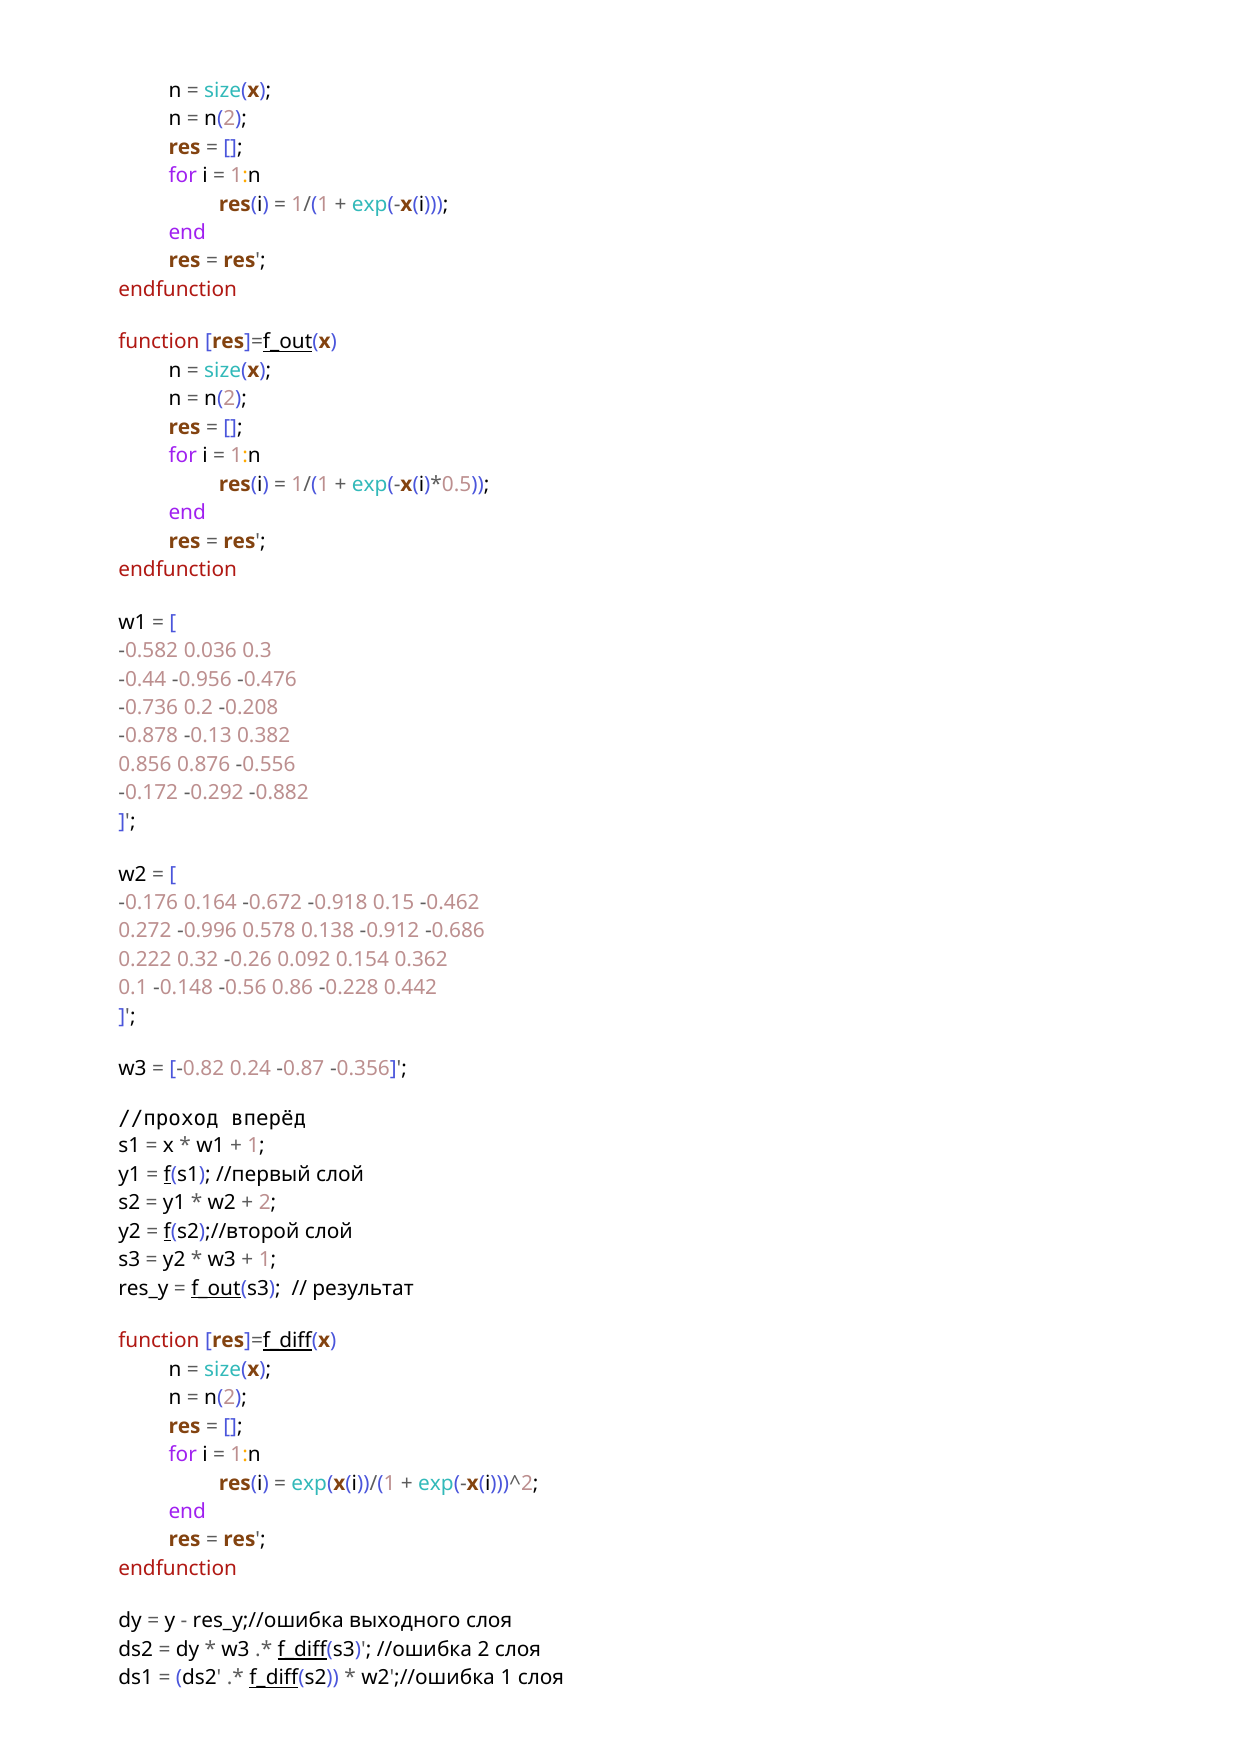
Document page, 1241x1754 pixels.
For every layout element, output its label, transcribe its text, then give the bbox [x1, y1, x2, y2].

text 0.1 -0.148 -0.56 0.86 -0.228 0.442 [118, 972, 1162, 1001]
text res = res'; [118, 246, 1162, 274]
text -0.582 0.036 0.3 [118, 635, 1162, 664]
text ds2 = dy * w3 .* f_diff(s3)'; //ошибка 2 слоя [118, 1634, 1162, 1662]
text res = res'; [118, 1524, 1162, 1553]
text n = n(2); [118, 1382, 1162, 1411]
text function [res]=f_out(x) [118, 327, 1162, 355]
text n = size(x); [118, 355, 1162, 383]
text endfunction [118, 1553, 1162, 1581]
text y1 = f(s1); //первый слой [118, 1159, 1162, 1187]
text for i = 1:n [118, 160, 1162, 189]
text 0.222 0.32 -0.26 0.092 0.154 0.362 [118, 944, 1162, 972]
text endfunction [118, 274, 1162, 302]
text s1 = x * w1 + 1; [118, 1131, 1162, 1159]
text s2 = y1 * w2 + 2; [118, 1187, 1162, 1216]
text w3 = [-0.82 0.24 -0.87 -0.356]'; [118, 1053, 1162, 1082]
text w1 = [ [118, 607, 1162, 635]
text 0.272 -0.996 0.578 0.138 -0.912 -0.686 [118, 916, 1162, 944]
text ds1 = (ds2' .* f_diff(s2)) * w2';//ошибка 1 слоя [118, 1662, 1162, 1691]
text n = size(x); [118, 75, 1162, 103]
text res = []; [118, 132, 1162, 160]
text res = []; [118, 1411, 1162, 1439]
text -0.44 -0.956 -0.476 [118, 664, 1162, 692]
text //проход вперёд [118, 1106, 1162, 1131]
text res(i) = 1/(1 + exp(-x(i))); [118, 189, 1162, 217]
text 0.856 0.876 -0.556 [118, 749, 1162, 777]
text ]'; [118, 1001, 1162, 1029]
text n = size(x); [118, 1354, 1162, 1382]
text res_y = f_out(s3); // результат [118, 1273, 1162, 1301]
text for i = 1:n [118, 440, 1162, 469]
text -0.176 0.164 -0.672 -0.918 0.15 -0.462 [118, 887, 1162, 916]
text dy = y - res_y;//ошибка выходного слоя [118, 1606, 1162, 1634]
text function [res]=f_diff(x) [118, 1325, 1162, 1354]
text res(i) = exp(x(i))/(1 + exp(-x(i)))^2; [118, 1468, 1162, 1496]
text n = n(2); [118, 383, 1162, 412]
text n = n(2); [118, 103, 1162, 132]
text y2 = f(s2);//второй слой [118, 1216, 1162, 1244]
text res = res'; [118, 526, 1162, 554]
text s3 = y2 * w3 + 1; [118, 1244, 1162, 1273]
text end [118, 497, 1162, 526]
text -0.736 0.2 -0.208 [118, 692, 1162, 721]
text ]'; [118, 806, 1162, 834]
text w2 = [ [118, 859, 1162, 887]
text res = []; [118, 412, 1162, 440]
text end [118, 217, 1162, 246]
text for i = 1:n [118, 1439, 1162, 1468]
text end [118, 1496, 1162, 1524]
text -0.878 -0.13 0.382 [118, 721, 1162, 749]
text endfunction [118, 554, 1162, 583]
text -0.172 -0.292 -0.882 [118, 777, 1162, 806]
text res(i) = 1/(1 + exp(-x(i)*0.5)); [118, 469, 1162, 497]
